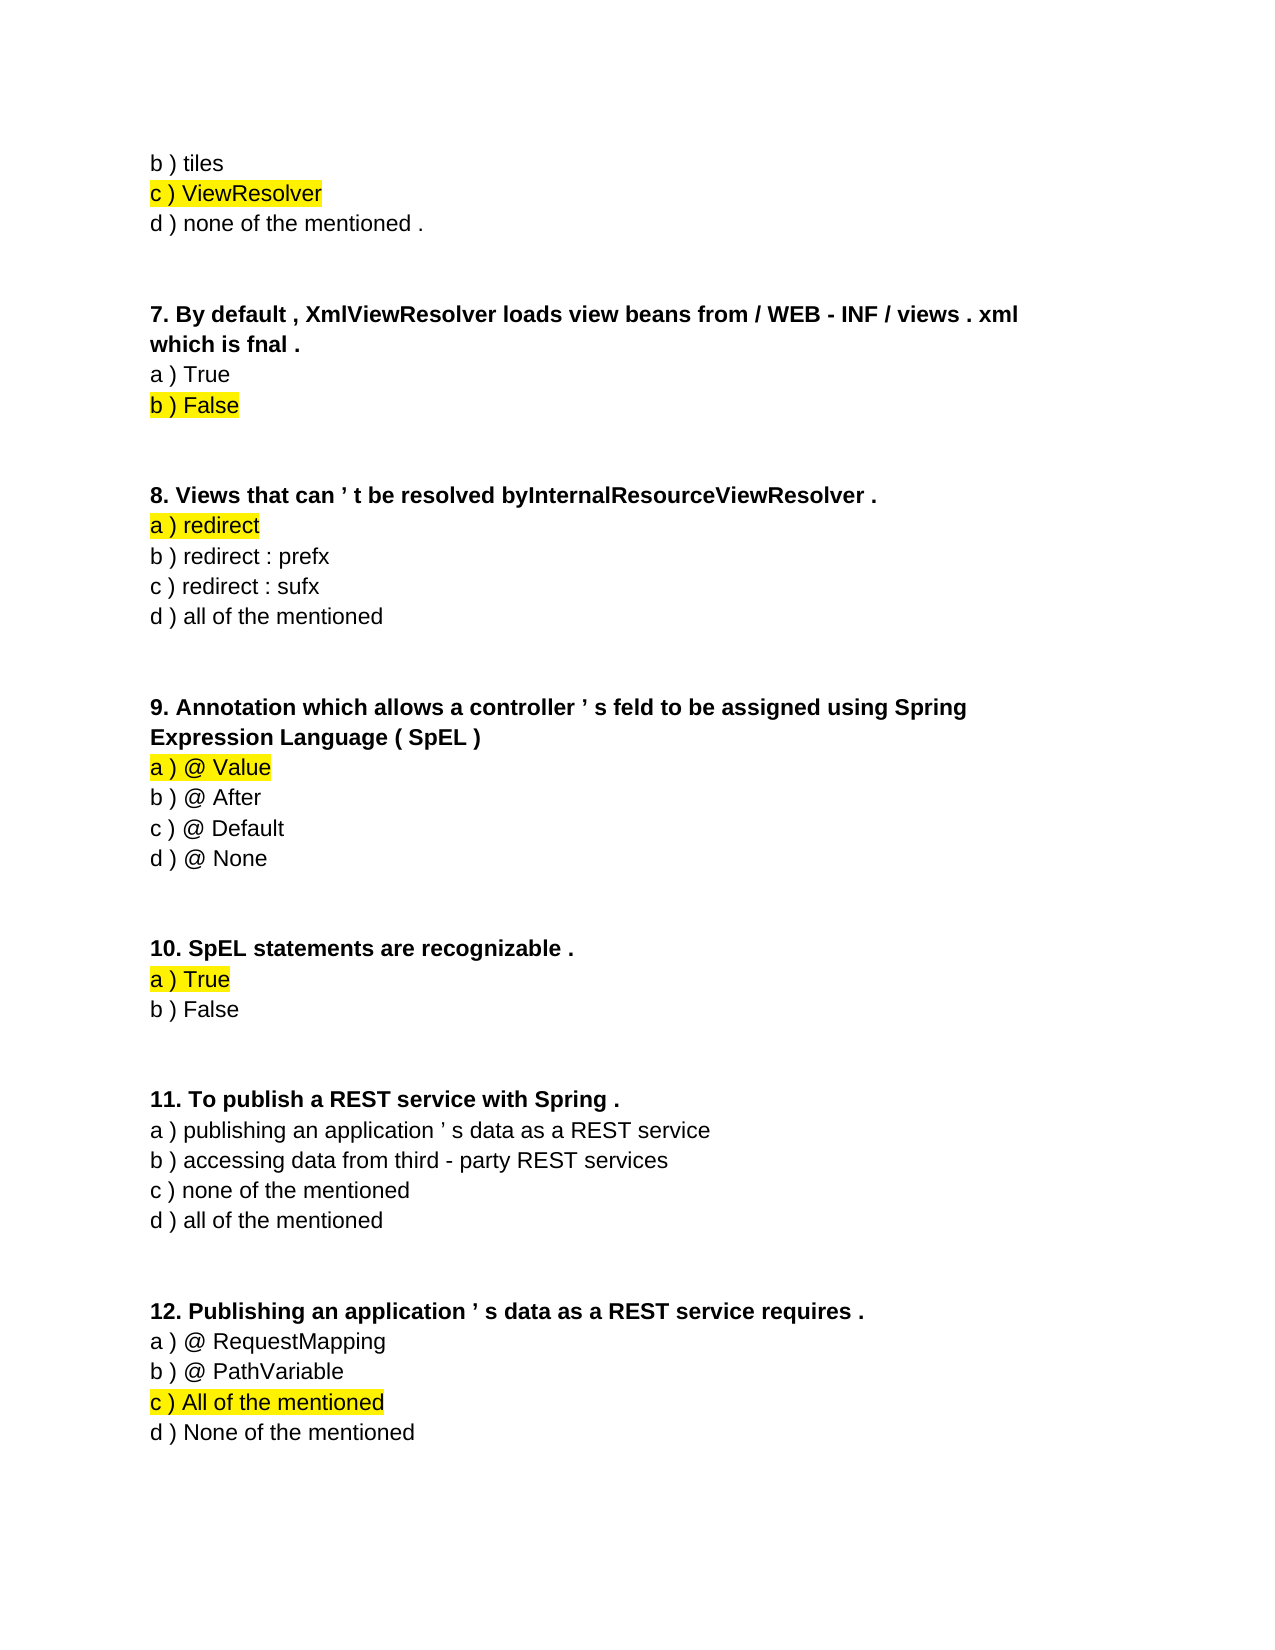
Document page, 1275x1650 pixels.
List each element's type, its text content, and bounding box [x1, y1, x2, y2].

text c ) ViewResolver [150, 180, 1125, 207]
text which is fnal . [150, 331, 1125, 358]
text a ) True [150, 361, 1125, 388]
text Expression Language ( SpEL ) [150, 724, 1125, 750]
text b ) tiles [150, 150, 1125, 176]
text c ) none of the mentioned [150, 1177, 1125, 1203]
text 11. To publish a REST service with Spring . [150, 1086, 1125, 1113]
text b ) @ After [150, 784, 1125, 811]
text b ) accessing data from third - party REST services [150, 1147, 1125, 1173]
text d ) None of the mentioned [150, 1419, 1125, 1445]
text d ) @ None [150, 845, 1125, 871]
text 12. Publishing an application ’ s data as a REST service requires . [150, 1298, 1125, 1324]
text a ) redirect [150, 512, 1125, 539]
text 8. Views that can ’ t be resolved byInternalResourceViewResolver . [150, 482, 1125, 509]
text 7. By default , XmlViewResolver loads view beans from / WEB - INF / views . xml [150, 301, 1125, 327]
text a ) @ Value [150, 754, 1125, 781]
text b ) @ PathVariable [150, 1358, 1125, 1385]
text c ) @ Default [150, 814, 1125, 841]
text a ) @ RequestMapping [150, 1328, 1125, 1354]
text b ) False [150, 392, 1125, 418]
text a ) publishing an application ’ s data as a REST service [150, 1117, 1125, 1143]
text b ) redirect : prefx [150, 543, 1125, 569]
text d ) all of the mentioned [150, 1207, 1125, 1234]
text c ) All of the mentioned [150, 1388, 1125, 1415]
text d ) all of the mentioned [150, 603, 1125, 629]
text 9. Annotation which allows a controller ’ s feld to be assigned using Spring [150, 694, 1125, 720]
text d ) none of the mentioned . [150, 210, 1125, 237]
text 10. SpEL statements are recognizable . [150, 935, 1125, 962]
text a ) True [150, 966, 1125, 992]
text c ) redirect : sufx [150, 573, 1125, 599]
text b ) False [150, 996, 1125, 1022]
